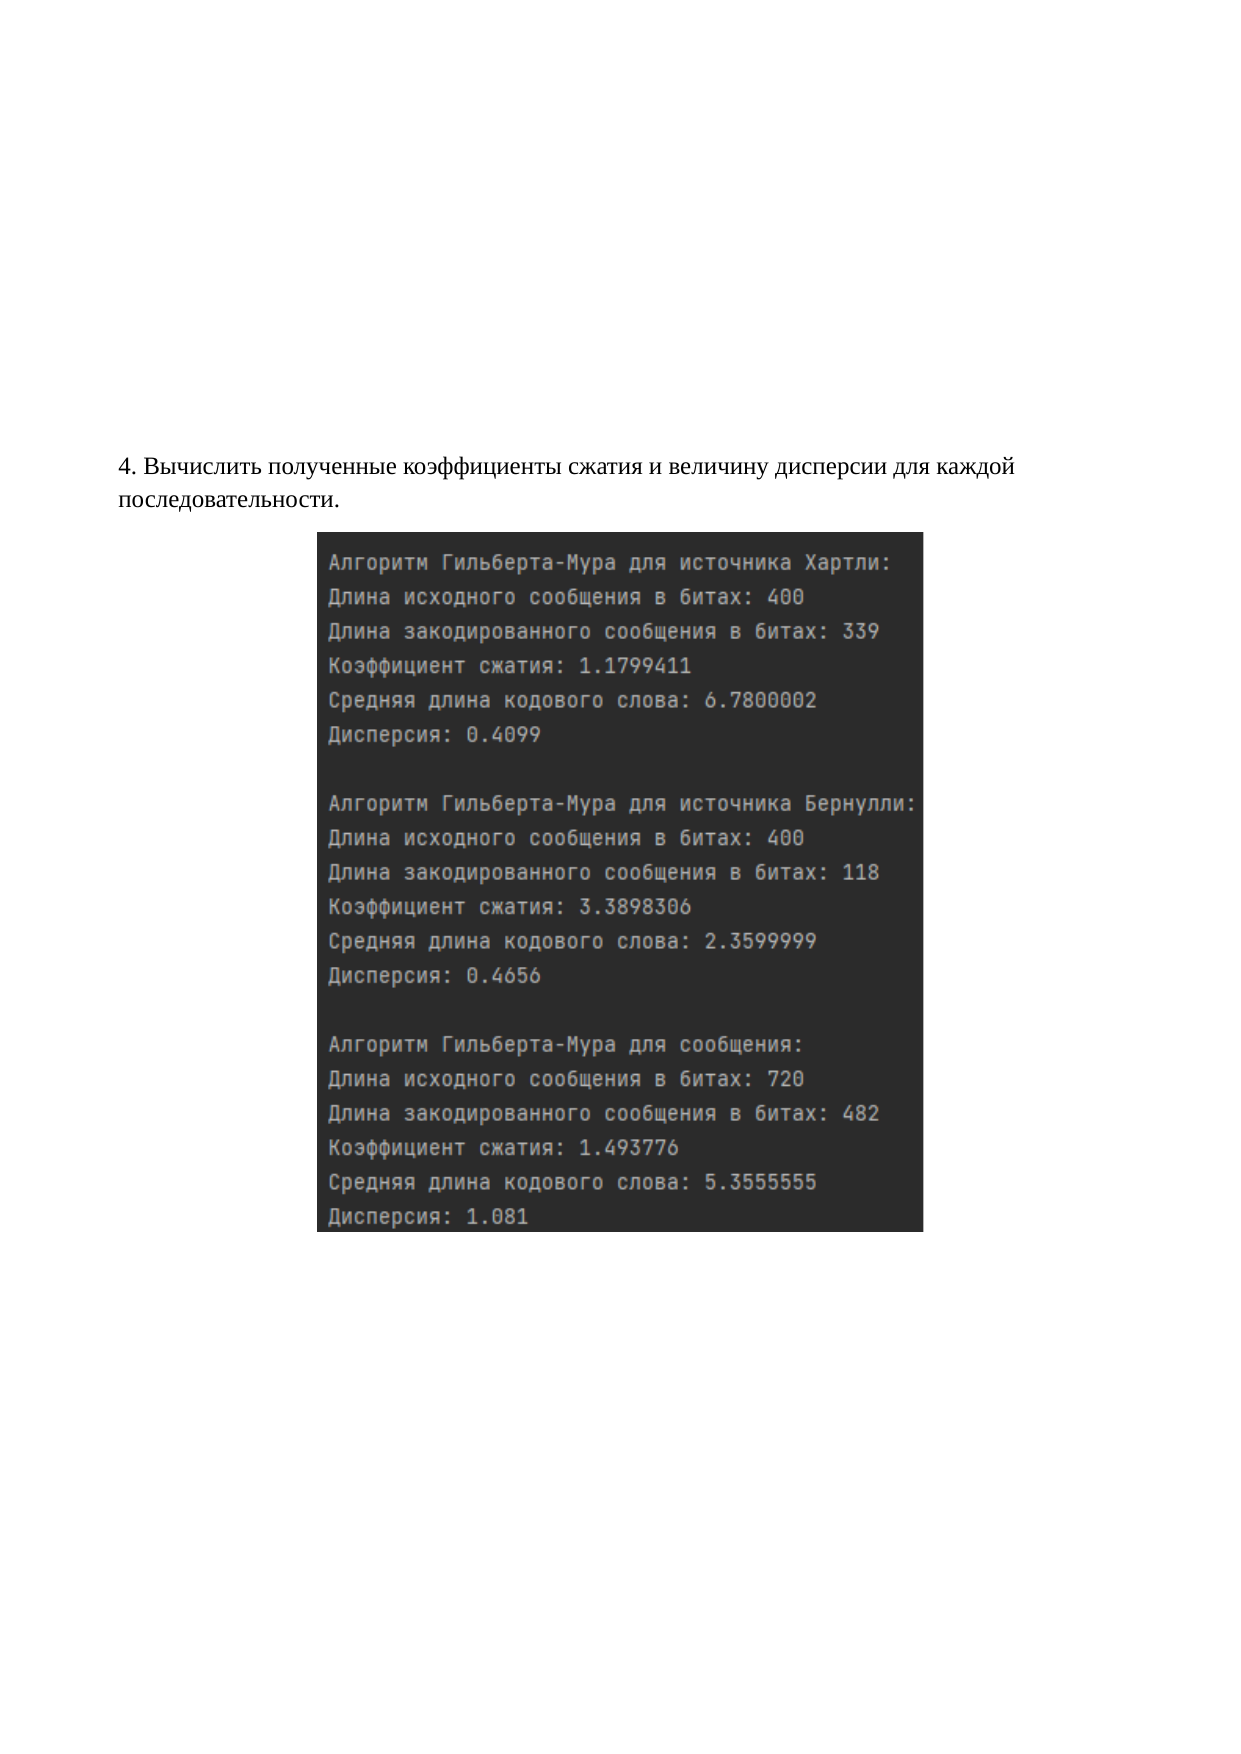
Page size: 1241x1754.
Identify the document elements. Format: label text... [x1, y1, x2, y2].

text 4. Вычислить полученные коэффициенты сжатия и величину дисперсии для каждой последовательности. [118, 451, 1017, 513]
picture [317, 532, 924, 1232]
